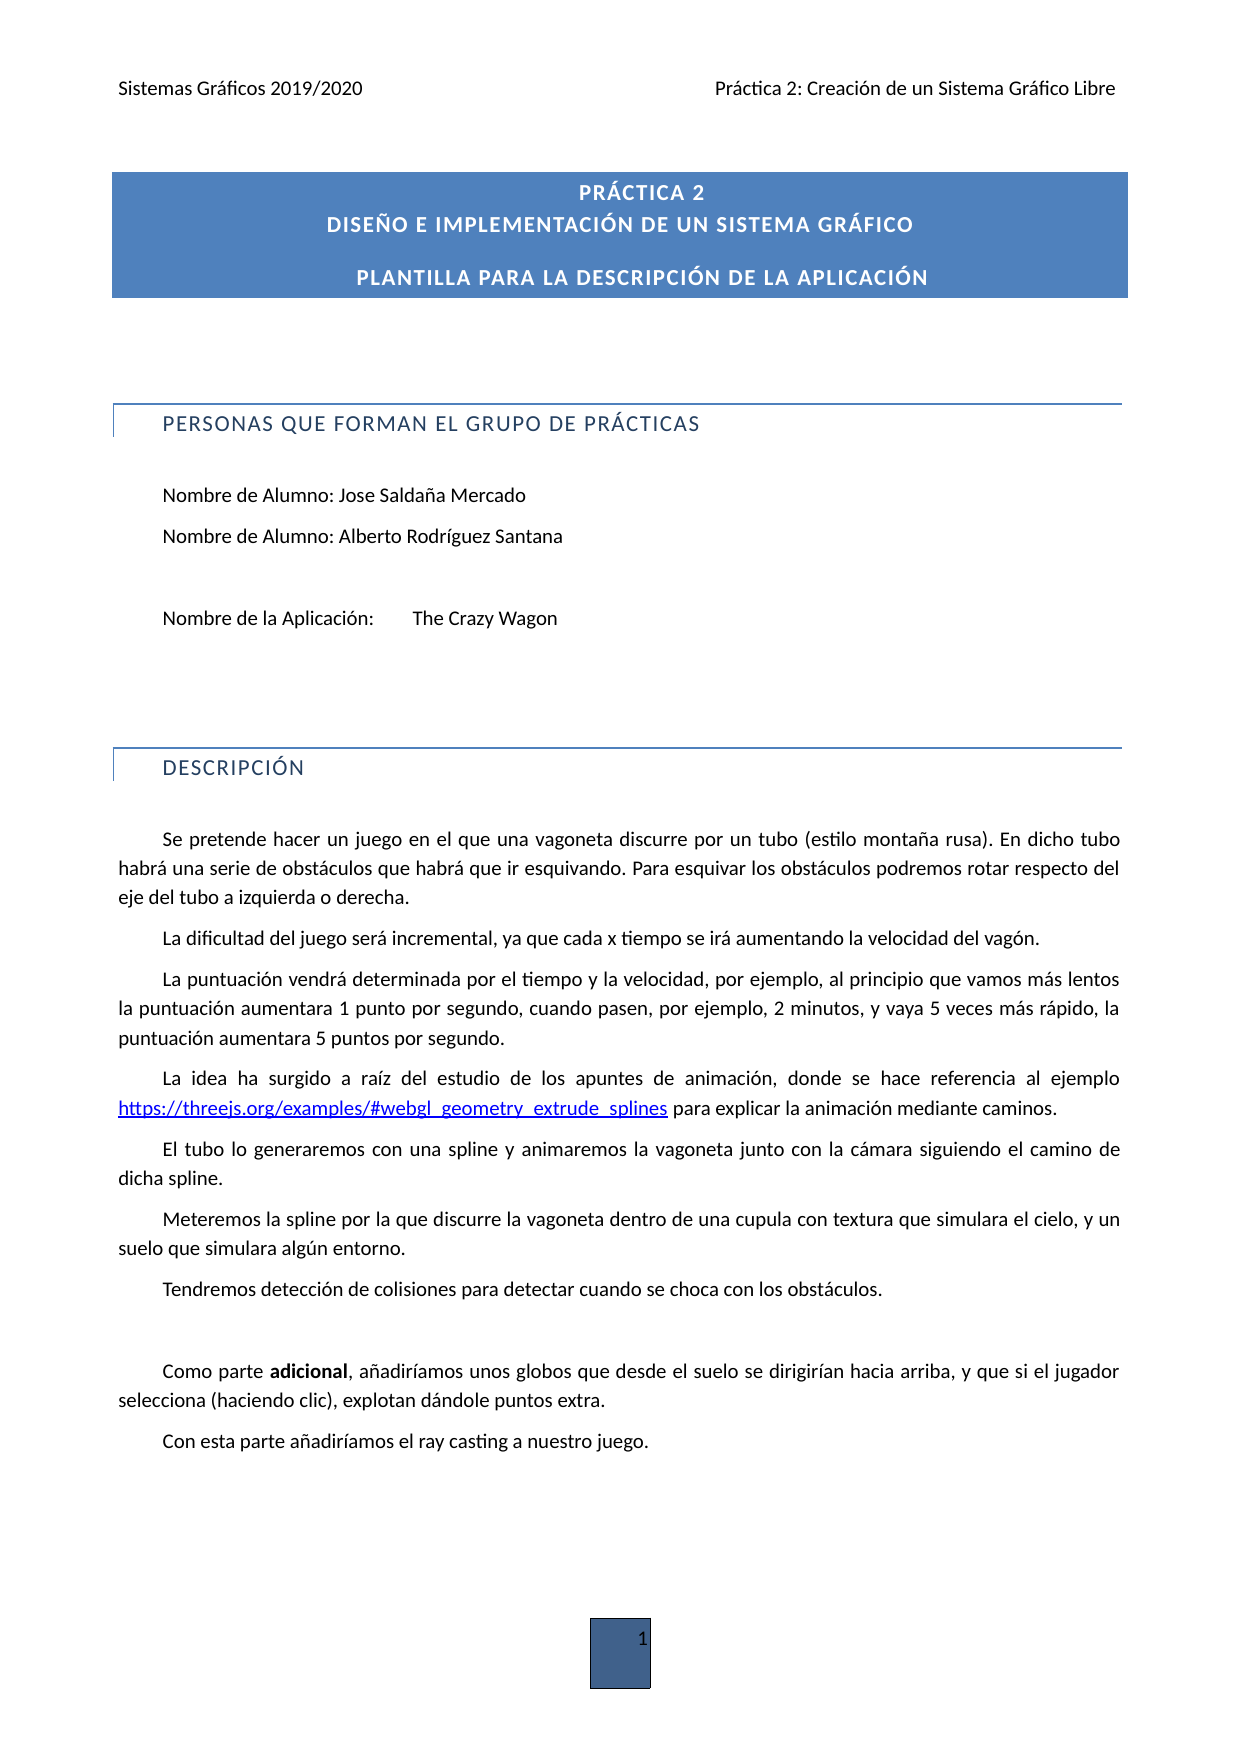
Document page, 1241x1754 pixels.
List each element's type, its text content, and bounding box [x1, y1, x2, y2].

text La dificultad del juego será incremental, ya que cada x tiempo se irá aumentando la velocidad del vagón. [118, 925, 1122, 951]
text Nombre de la Aplicación: The Crazy Wagon [118, 605, 1122, 630]
text El tubo lo generaremos con una spline y animaremos la vagoneta junto con la cámara siguiendo el camino de dicha spline. [118, 1136, 1122, 1190]
subtitle Plantilla para la descripción de la aplicación [118, 257, 1122, 292]
text Tendremos detección de colisiones para detectar cuando se choca con los obstáculos. [118, 1276, 1122, 1301]
subtitle Personas que forman el grupo de prácticas [114, 405, 1122, 437]
text Se pretende hacer un juego en el que una vagoneta discurre por un tubo (estilo montaña rusa). En dicho tubo habrá una serie de obstáculos que habrá que ir esquivando. Para esquivar los obstáculos podremos rotar respecto del eje del tubo a izquierda o derecha. [118, 826, 1122, 910]
text Con esta parte añadiríamos el ray casting a nuestro juego. [118, 1428, 1122, 1453]
text Meteremos la spline por la que discurre la vagoneta dentro de una cupula con textura que simulara el cielo, y un suelo que simulara algún entorno. [118, 1206, 1122, 1260]
text Nombre de Alumno: Jose Saldaña Mercado [118, 482, 1122, 508]
text La idea ha surgido a raíz del estudio de los apuntes de animación, donde se hace referencia al ejemplo https://threejs.org/examples/#webgl_geometry_extrude_splines para explicar la animación mediante caminos. [118, 1066, 1122, 1120]
text Nombre de Alumno: Alberto Rodríguez Santana [118, 523, 1122, 548]
subtitle Descripción [114, 749, 1122, 781]
text La puntuación vendrá determinada por el tiempo y la velocidad, por ejemplo, al principio que vamos más lentos la puntuación aumentara 1 punto por segundo, cuando pasen, por ejemplo, 2 minutos, y vaya 5 veces más rápido, la puntuación aumentara 5 puntos por segundo. [118, 966, 1122, 1050]
subtitle PRÁCTICA 2 Diseño e implementación de un sistema gráfico [118, 178, 1122, 238]
text Como parte adicional, añadiríamos unos globos que desde el suelo se dirigirían hacia arriba, y que si el jugador selecciona (haciendo clic), explotan dándole puntos extra. [118, 1358, 1122, 1412]
